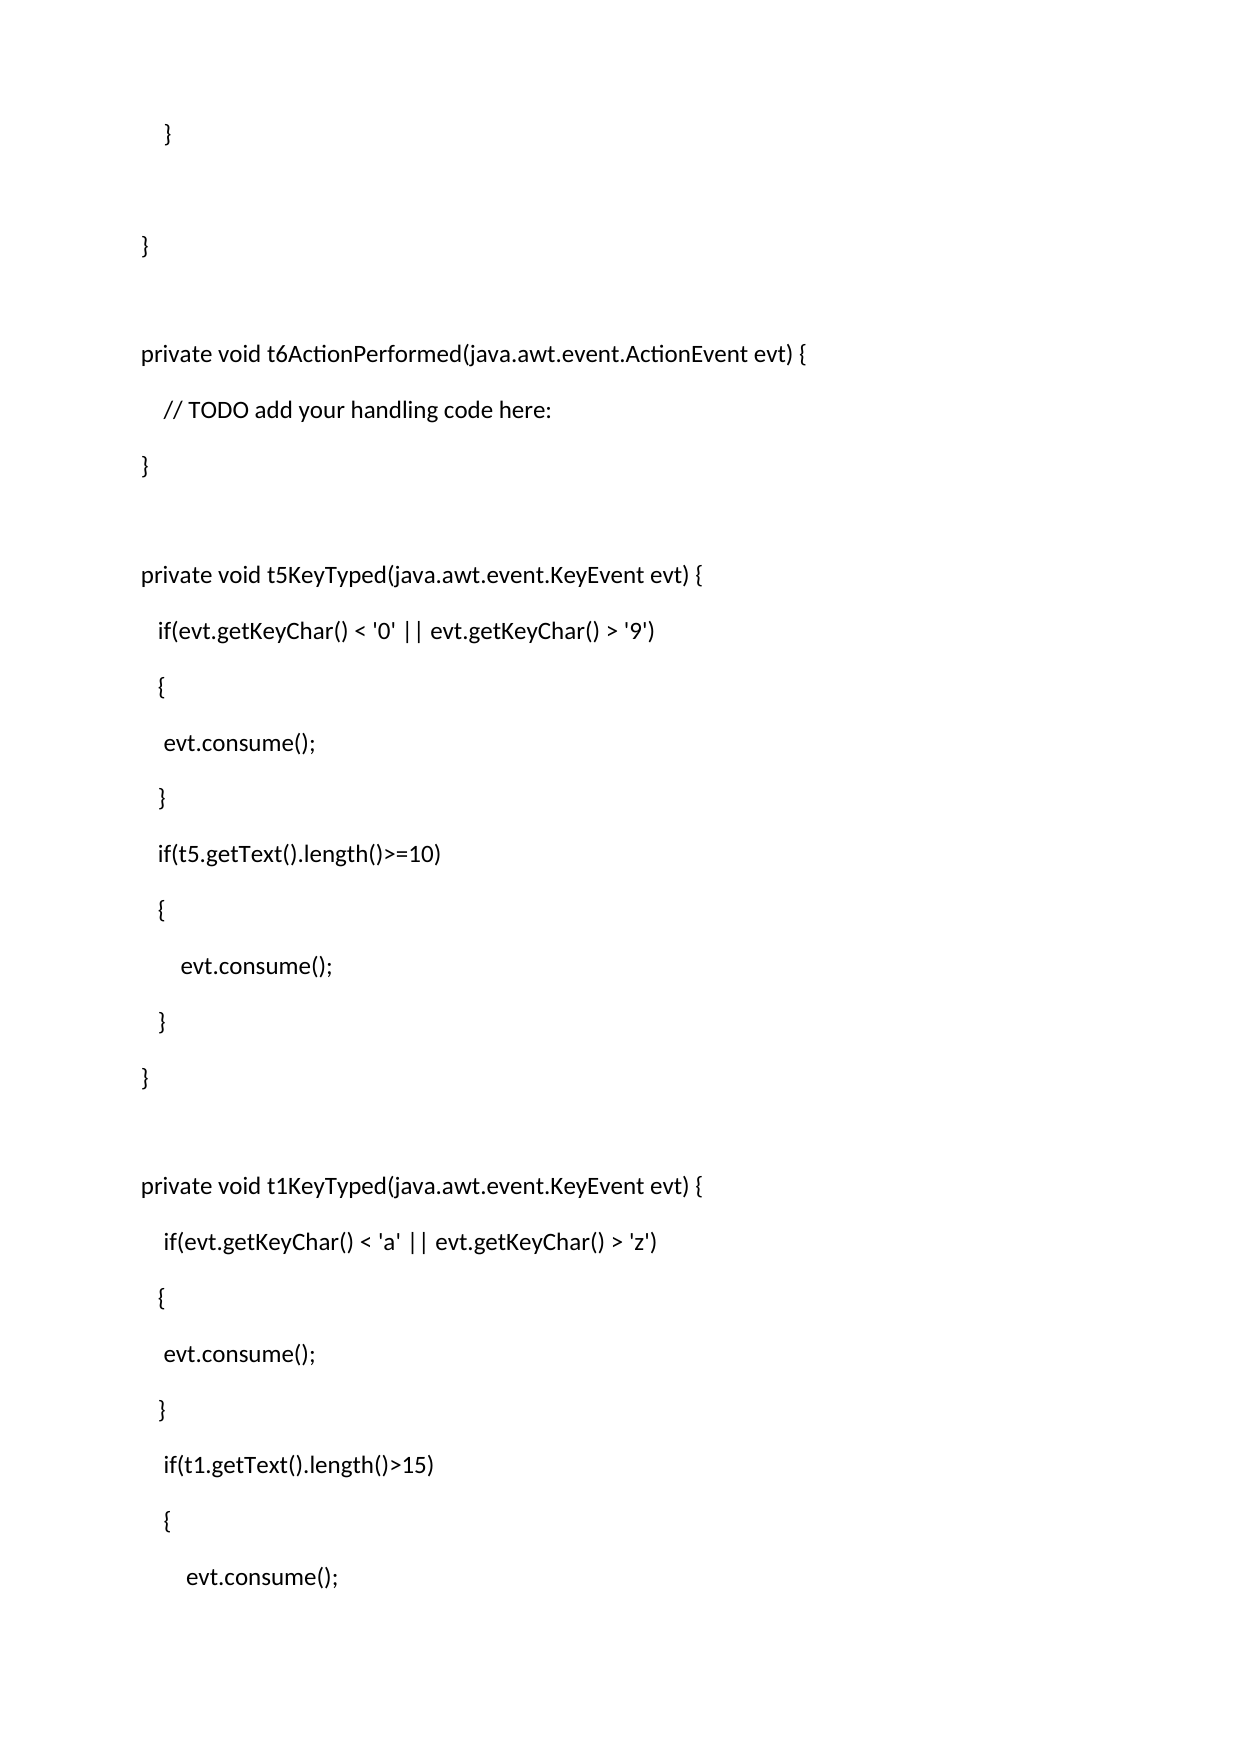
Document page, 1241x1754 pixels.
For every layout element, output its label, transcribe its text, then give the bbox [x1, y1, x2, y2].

text // TODO add your handling code here: [118, 394, 1122, 425]
text evt.consume(); [118, 950, 1122, 981]
text } [118, 782, 1122, 813]
text { [118, 1282, 1122, 1313]
text private void t6ActionPerformed(java.awt.event.ActionEvent evt) { [118, 339, 1122, 369]
text if(evt.getKeyChar() < 'a' || evt.getKeyChar() > 'z') [118, 1226, 1122, 1257]
text } [118, 118, 1122, 149]
text } [118, 450, 1122, 481]
text if(evt.getKeyChar() < '0' || evt.getKeyChar() > '9') [118, 615, 1122, 646]
text if(t1.getText().length()>15) [118, 1450, 1122, 1480]
text evt.consume(); [118, 727, 1122, 757]
text private void t5KeyTyped(java.awt.event.KeyEvent evt) { [118, 559, 1122, 590]
text } [118, 1062, 1122, 1092]
text evt.consume(); [118, 1338, 1122, 1368]
text evt.consume(); [118, 1561, 1122, 1592]
text } [118, 230, 1122, 260]
text { [118, 894, 1122, 925]
text if(t5.getText().length()>=10) [118, 838, 1122, 869]
text } [118, 1394, 1122, 1424]
text private void t1KeyTyped(java.awt.event.KeyEvent evt) { [118, 1171, 1122, 1201]
text { [118, 671, 1122, 701]
text } [118, 1006, 1122, 1036]
text { [118, 1506, 1122, 1536]
